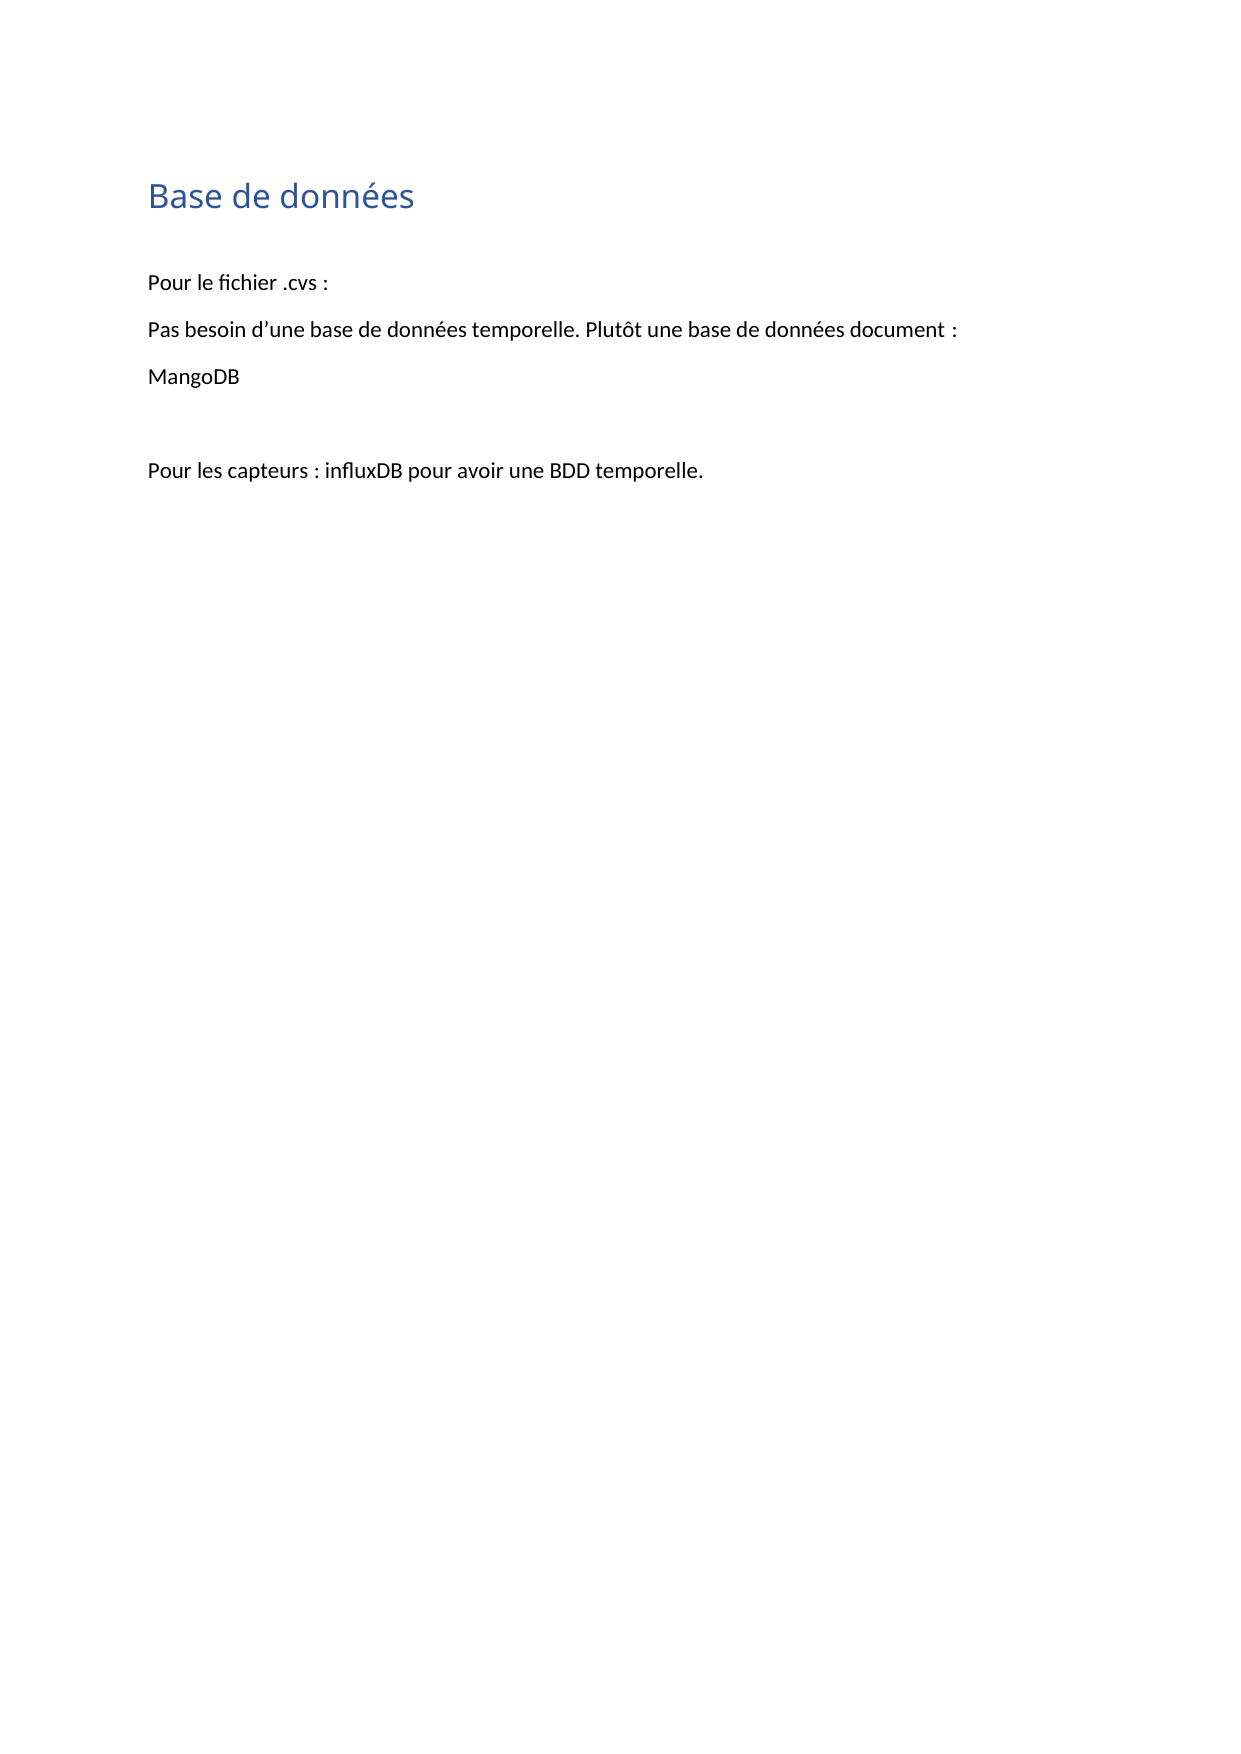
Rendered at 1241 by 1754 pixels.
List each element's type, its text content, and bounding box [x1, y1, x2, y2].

text Pour les capteurs : influxDB pour avoir une BDD temporelle. [148, 456, 1093, 484]
text MangoDB [148, 362, 1093, 390]
text Pas besoin d’une base de données temporelle. Plutôt une base de données document : [148, 315, 1093, 343]
text Pour le fichier .cvs : [148, 268, 1093, 296]
subtitle Base de données [148, 173, 1093, 218]
